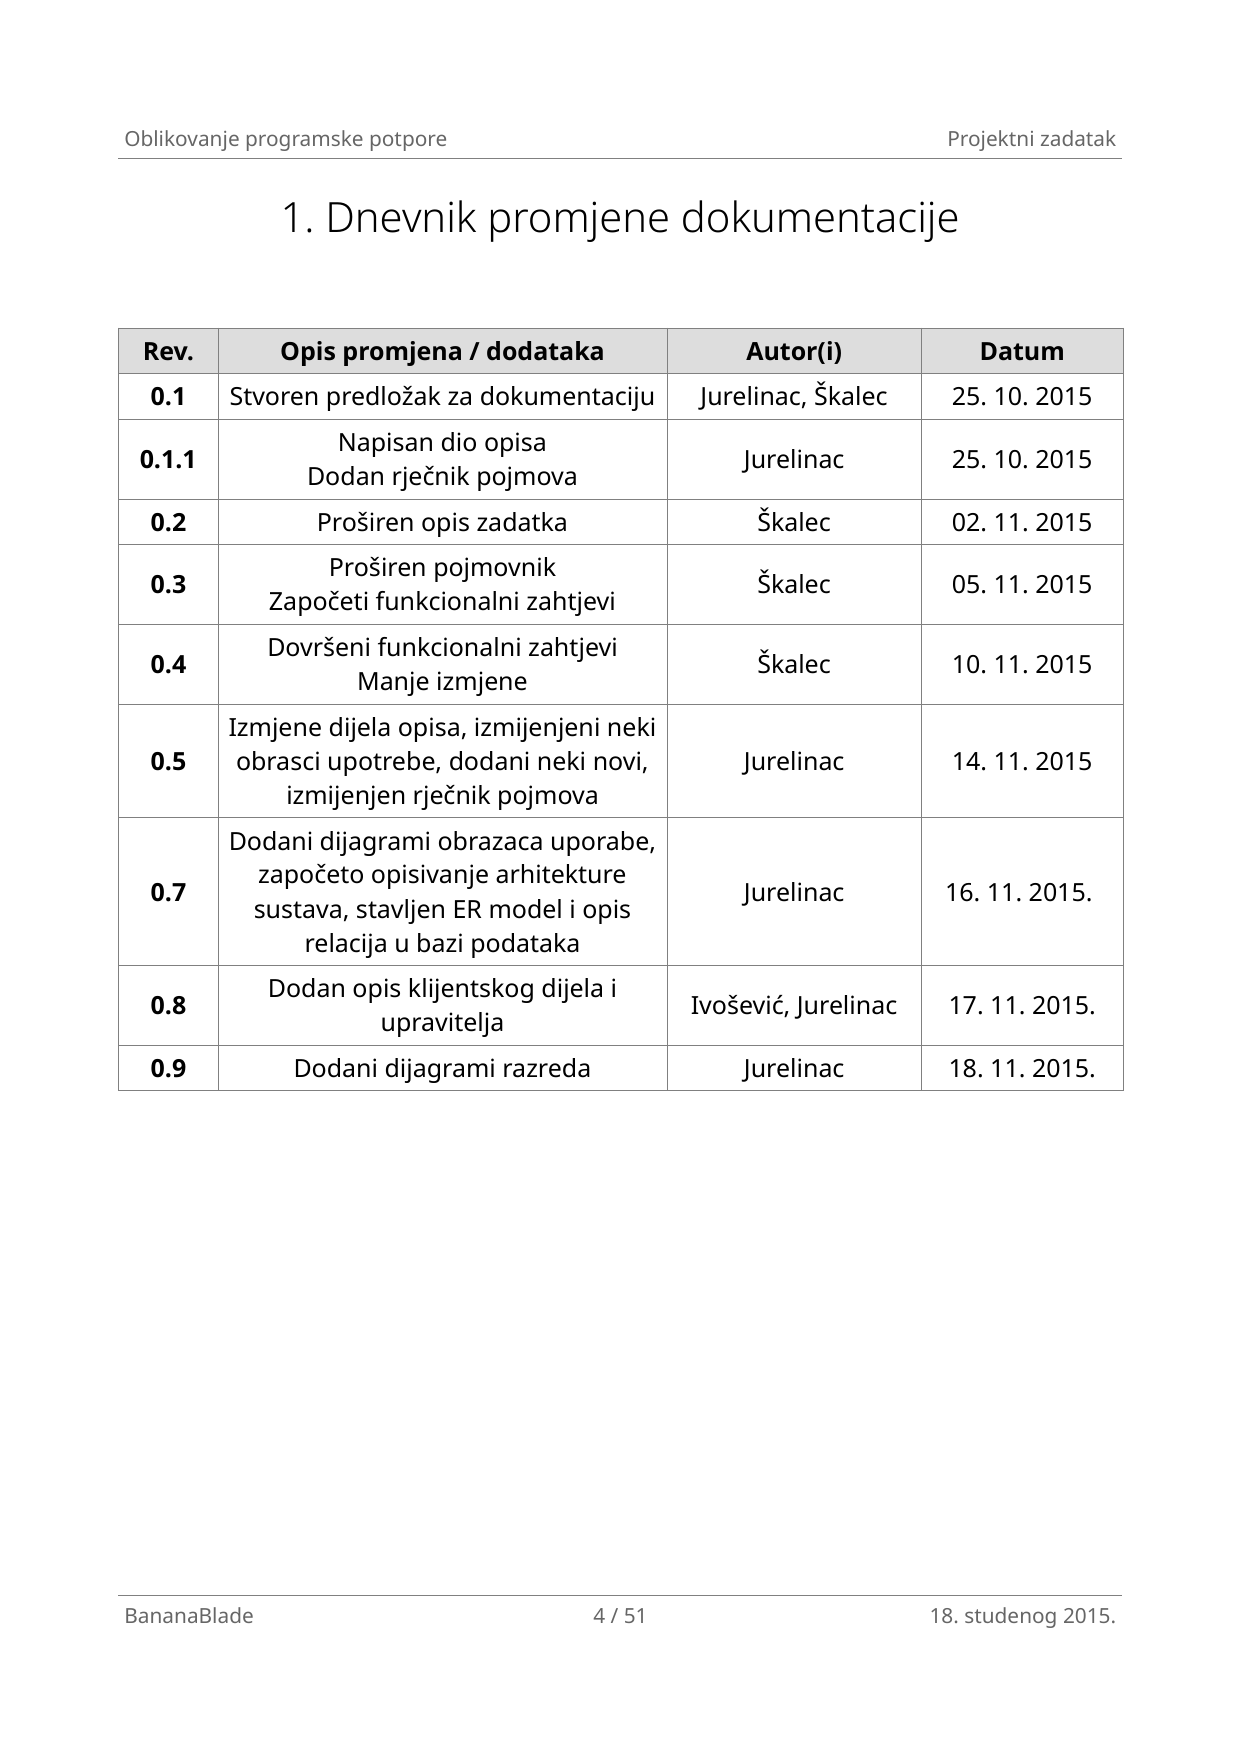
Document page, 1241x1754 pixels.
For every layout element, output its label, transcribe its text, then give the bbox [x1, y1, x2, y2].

table_cell 0.1 [119, 374, 218, 419]
table_cell 0.7 [119, 818, 218, 965]
table_header Rev. [119, 329, 218, 373]
table_cell Jurelinac [668, 1046, 921, 1090]
table_header Autor(i) [668, 329, 921, 373]
table_cell 0.4 [119, 625, 218, 703]
table_cell 0.9 [119, 1046, 218, 1090]
table_cell 05. 11. 2015 [922, 545, 1123, 624]
table_cell Ivošević, Jurelinac [668, 966, 921, 1045]
table_cell 25. 10. 2015 [922, 374, 1123, 419]
table_cell Proširen opis zadatka [219, 500, 667, 544]
table_cell Jurelinac [668, 818, 921, 965]
table_cell Stvoren predložak za dokumentaciju [219, 374, 667, 419]
table_cell Jurelinac [668, 705, 921, 817]
table_cell Dodan opis klijentskog dijela i upravitelja [219, 966, 667, 1045]
table_cell 18. 11. 2015. [922, 1046, 1123, 1090]
table_cell 16. 11. 2015. [922, 818, 1123, 965]
table_cell Dodani dijagrami razreda [219, 1046, 667, 1090]
table_cell 10. 11. 2015 [922, 625, 1123, 703]
table_header Opis promjena / dodataka [219, 329, 667, 373]
subtitle 1. Dnevnik promjene dokumentacije [118, 188, 1122, 245]
table_cell Škalec [668, 500, 921, 544]
table_cell Jurelinac [668, 420, 921, 498]
table_header Datum [922, 329, 1123, 373]
table_cell Škalec [668, 625, 921, 703]
table_cell Jurelinac, Škalec [668, 374, 921, 419]
table_cell 0.2 [119, 500, 218, 544]
table_cell Škalec [668, 545, 921, 624]
table_cell 0.3 [119, 545, 218, 624]
table_cell Dovršeni funkcionalni zahtjevi Manje izmjene [219, 625, 667, 703]
table_cell 25. 10. 2015 [922, 420, 1123, 498]
table_cell 17. 11. 2015. [922, 966, 1123, 1045]
table_cell Proširen pojmovnik Započeti funkcionalni zahtjevi [219, 545, 667, 624]
table_cell Napisan dio opisa Dodan rječnik pojmova [219, 420, 667, 498]
table_cell Izmjene dijela opisa, izmijenjeni neki obrasci upotrebe, dodani neki novi, izmijenjen rječnik pojmova [219, 705, 667, 817]
table_cell 0.8 [119, 966, 218, 1045]
table_cell 0.5 [119, 705, 218, 817]
table_cell 14. 11. 2015 [922, 705, 1123, 817]
table_cell 02. 11. 2015 [922, 500, 1123, 544]
table_cell 0.1.1 [119, 420, 218, 498]
table_cell Dodani dijagrami obrazaca uporabe, započeto opisivanje arhitekture sustava, stavljen ER model i opis relacija u bazi podataka [219, 818, 667, 965]
